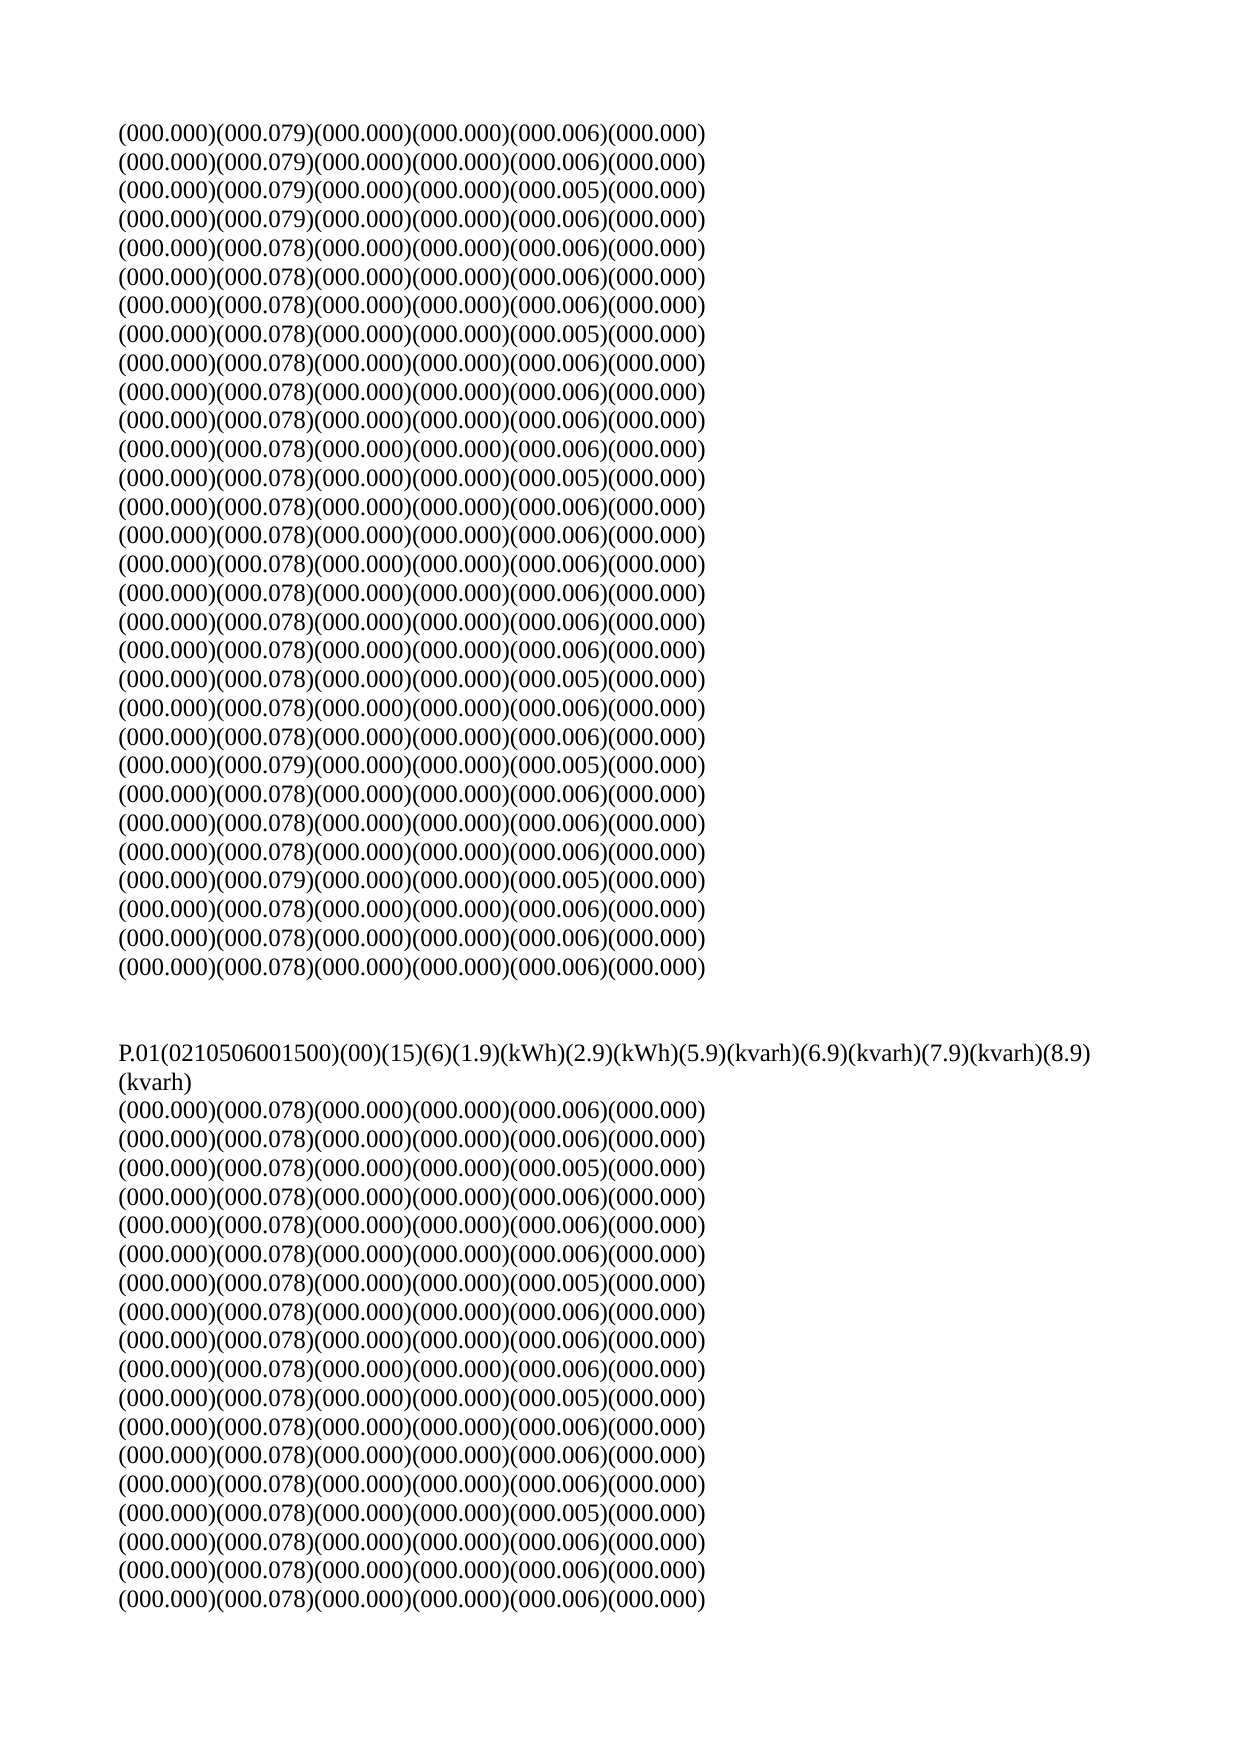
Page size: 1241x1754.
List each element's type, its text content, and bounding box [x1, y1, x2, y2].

text (000.000)(000.078)(000.000)(000.000)(000.006)(000.000) [118, 1239, 1122, 1268]
text (000.000)(000.078)(000.000)(000.000)(000.006)(000.000) [118, 406, 1122, 434]
text (000.000)(000.078)(000.000)(000.000)(000.006)(000.000) [118, 952, 1122, 981]
text (000.000)(000.078)(000.000)(000.000)(000.006)(000.000) [118, 1326, 1122, 1354]
text (000.000)(000.078)(000.000)(000.000)(000.006)(000.000) [118, 521, 1122, 549]
text (000.000)(000.078)(000.000)(000.000)(000.005)(000.000) [118, 1498, 1122, 1527]
text (000.000)(000.079)(000.000)(000.000)(000.005)(000.000) [118, 176, 1122, 204]
text (000.000)(000.079)(000.000)(000.000)(000.006)(000.000) [118, 118, 1122, 147]
text (000.000)(000.078)(000.000)(000.000)(000.006)(000.000) [118, 262, 1122, 291]
text (000.000)(000.078)(000.000)(000.000)(000.005)(000.000) [118, 1383, 1122, 1412]
text (000.000)(000.078)(000.000)(000.000)(000.006)(000.000) [118, 233, 1122, 262]
text (000.000)(000.078)(000.000)(000.000)(000.006)(000.000) [118, 722, 1122, 751]
text (000.000)(000.078)(000.000)(000.000)(000.005)(000.000) [118, 664, 1122, 693]
text (000.000)(000.078)(000.000)(000.000)(000.005)(000.000) [118, 463, 1122, 492]
text (000.000)(000.079)(000.000)(000.000)(000.005)(000.000) [118, 751, 1122, 779]
text (000.000)(000.078)(000.000)(000.000)(000.006)(000.000) [118, 779, 1122, 808]
text (000.000)(000.078)(000.000)(000.000)(000.006)(000.000) [118, 1556, 1122, 1584]
text (000.000)(000.078)(000.000)(000.000)(000.006)(000.000) [118, 291, 1122, 319]
text (000.000)(000.078)(000.000)(000.000)(000.005)(000.000) [118, 1268, 1122, 1297]
text (000.000)(000.078)(000.000)(000.000)(000.006)(000.000) [118, 348, 1122, 377]
text (000.000)(000.078)(000.000)(000.000)(000.006)(000.000) [118, 1182, 1122, 1211]
text (000.000)(000.078)(000.000)(000.000)(000.006)(000.000) [118, 636, 1122, 664]
text (000.000)(000.078)(000.000)(000.000)(000.006)(000.000) [118, 837, 1122, 866]
text (000.000)(000.078)(000.000)(000.000)(000.006)(000.000) [118, 693, 1122, 722]
text (000.000)(000.078)(000.000)(000.000)(000.005)(000.000) [118, 319, 1122, 348]
text P.01(0210506001500)(00)(15)(6)(1.9)(kWh)(2.9)(kWh)(5.9)(kvarh)(6.9)(kvarh)(7.9)(kvarh)(8.9)(kvarh) [118, 1038, 1122, 1096]
text (000.000)(000.078)(000.000)(000.000)(000.006)(000.000) [118, 1124, 1122, 1153]
text (000.000)(000.078)(000.000)(000.000)(000.006)(000.000) [118, 1211, 1122, 1239]
text (000.000)(000.079)(000.000)(000.000)(000.005)(000.000) [118, 866, 1122, 894]
text (000.000)(000.078)(000.000)(000.000)(000.006)(000.000) [118, 894, 1122, 923]
text (000.000)(000.078)(000.000)(000.000)(000.006)(000.000) [118, 808, 1122, 837]
text (000.000)(000.078)(000.000)(000.000)(000.006)(000.000) [118, 549, 1122, 578]
text (000.000)(000.078)(000.000)(000.000)(000.006)(000.000) [118, 607, 1122, 636]
text (000.000)(000.078)(000.000)(000.000)(000.006)(000.000) [118, 1469, 1122, 1498]
text (000.000)(000.079)(000.000)(000.000)(000.006)(000.000) [118, 147, 1122, 176]
text (000.000)(000.078)(000.000)(000.000)(000.006)(000.000) [118, 492, 1122, 521]
text (000.000)(000.078)(000.000)(000.000)(000.006)(000.000) [118, 1354, 1122, 1383]
text (000.000)(000.078)(000.000)(000.000)(000.006)(000.000) [118, 434, 1122, 463]
text (000.000)(000.078)(000.000)(000.000)(000.006)(000.000) [118, 1096, 1122, 1124]
text (000.000)(000.078)(000.000)(000.000)(000.006)(000.000) [118, 1441, 1122, 1469]
text (000.000)(000.078)(000.000)(000.000)(000.006)(000.000) [118, 923, 1122, 952]
text (000.000)(000.078)(000.000)(000.000)(000.006)(000.000) [118, 1584, 1122, 1613]
text (000.000)(000.078)(000.000)(000.000)(000.006)(000.000) [118, 578, 1122, 607]
text (000.000)(000.078)(000.000)(000.000)(000.006)(000.000) [118, 377, 1122, 406]
text (000.000)(000.078)(000.000)(000.000)(000.006)(000.000) [118, 1527, 1122, 1556]
text (000.000)(000.078)(000.000)(000.000)(000.006)(000.000) [118, 1412, 1122, 1441]
text (000.000)(000.078)(000.000)(000.000)(000.005)(000.000) [118, 1153, 1122, 1182]
text (000.000)(000.078)(000.000)(000.000)(000.006)(000.000) [118, 1297, 1122, 1326]
text (000.000)(000.079)(000.000)(000.000)(000.006)(000.000) [118, 204, 1122, 233]
